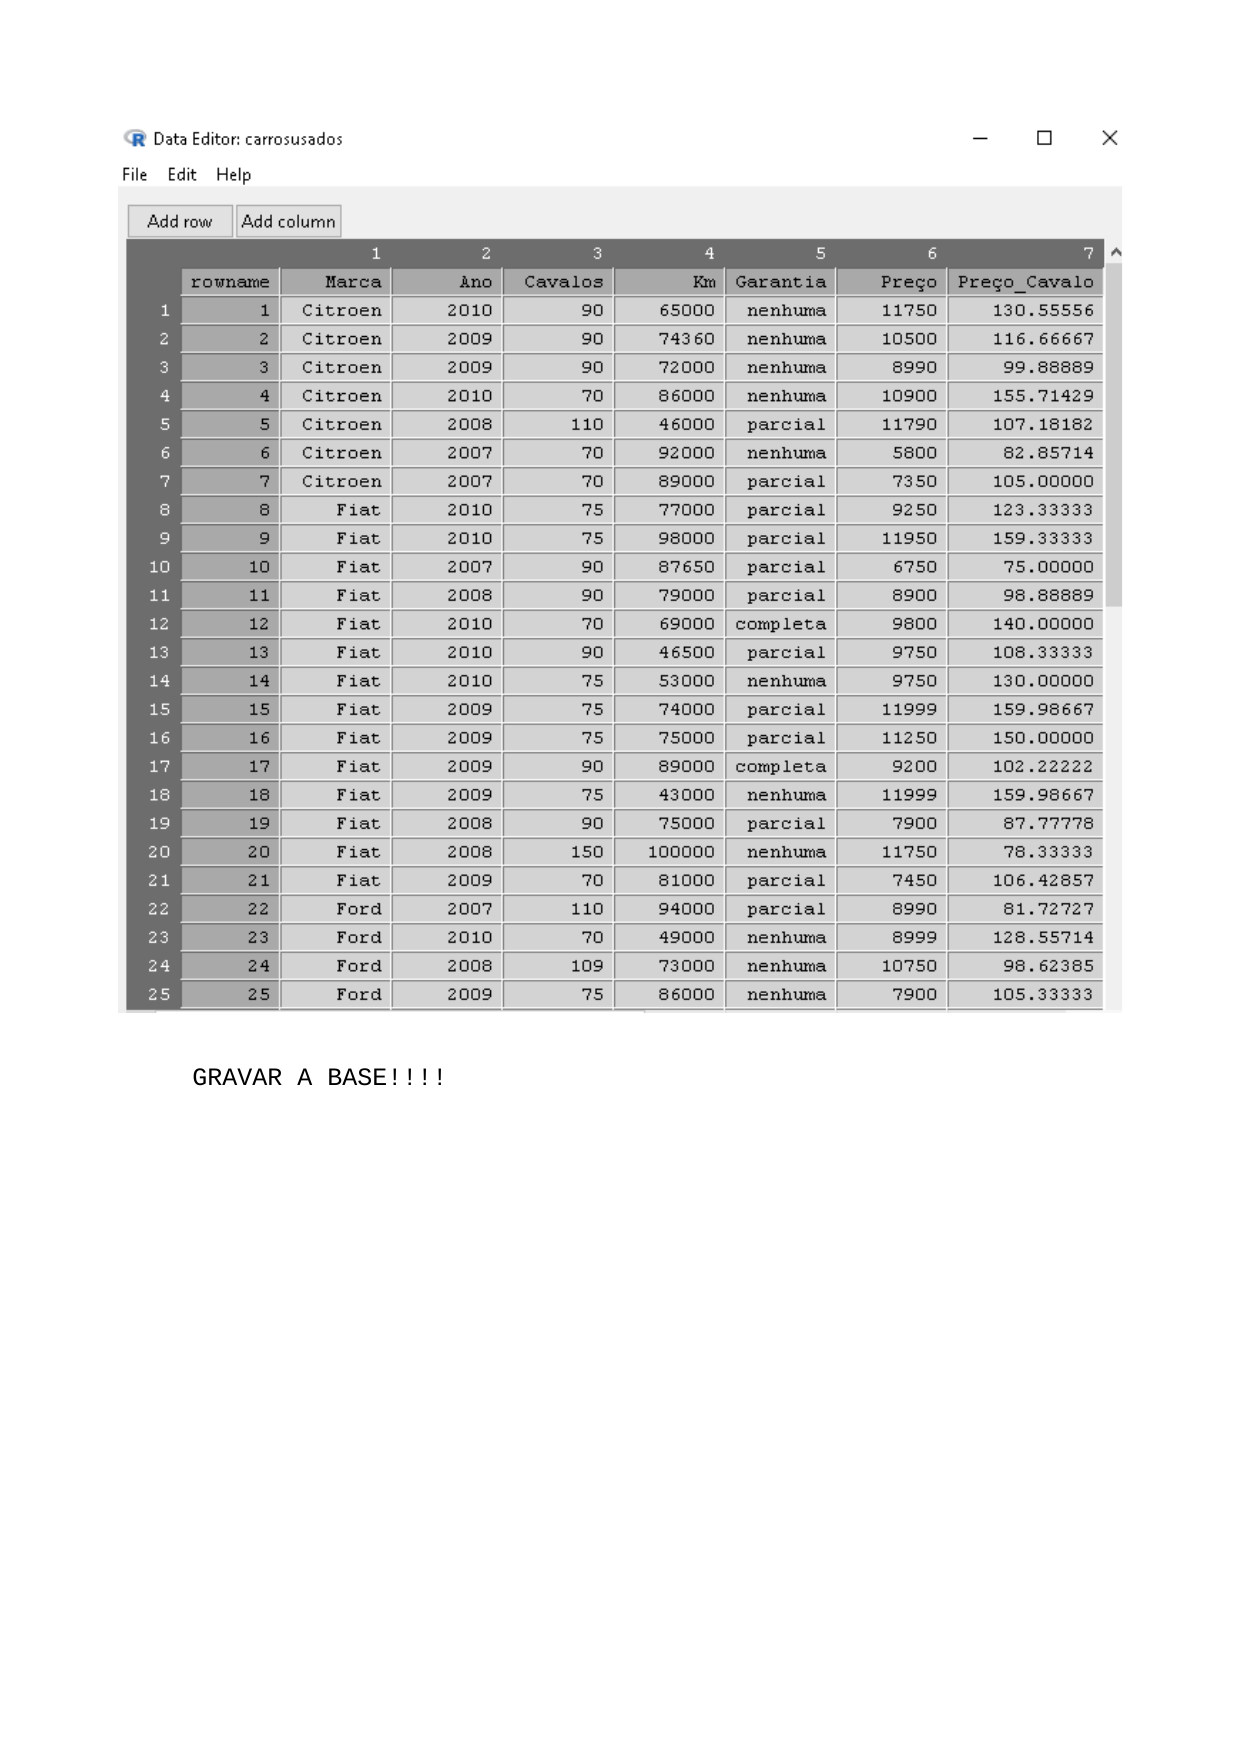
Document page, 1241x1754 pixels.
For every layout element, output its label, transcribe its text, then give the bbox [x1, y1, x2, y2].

text GRAVAR A BASE!!!! [118, 1064, 1122, 1092]
picture [118, 118, 1123, 1013]
